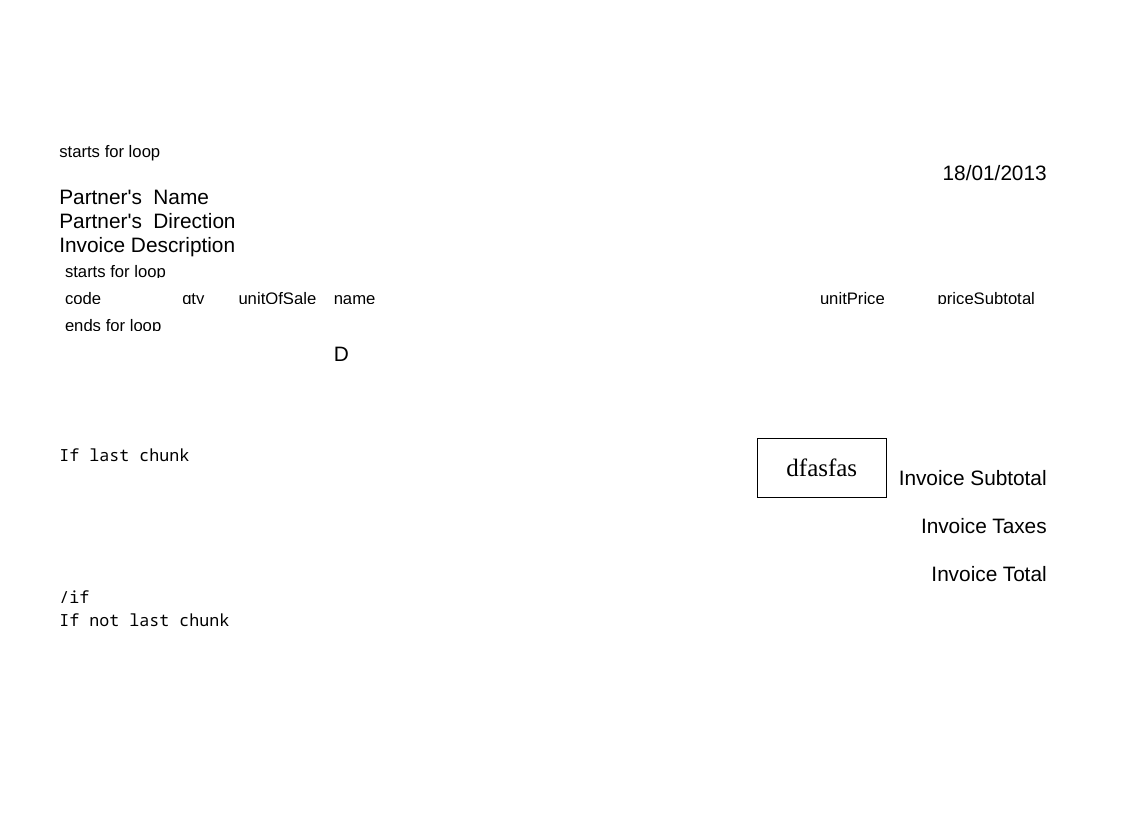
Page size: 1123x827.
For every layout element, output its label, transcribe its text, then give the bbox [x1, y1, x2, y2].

table_cell [59, 336, 176, 443]
table_header [176, 256, 232, 283]
table_header [233, 256, 328, 283]
text Invoice Total [59, 562, 1047, 586]
table_cell [176, 336, 232, 443]
table_header [901, 354, 1039, 378]
table_cell [901, 402, 1039, 426]
table_cell [176, 310, 232, 336]
text If not last chunk [59, 609, 1047, 631]
text Partner's Name [59, 184, 1047, 208]
table_header [328, 256, 728, 283]
table_cell unitOfSale [233, 283, 328, 309]
table_cell priceSubtotal [895, 283, 1045, 309]
table_cell unitPrice [728, 283, 895, 309]
table_cell [901, 378, 1039, 402]
table_cell [728, 336, 895, 443]
text [887, 443, 1047, 466]
text /if [59, 586, 1047, 609]
table_cell [895, 336, 1045, 443]
text If last chunk [59, 443, 757, 466]
table_cell ends for loop [59, 310, 176, 336]
table_cell [728, 310, 895, 336]
text <setLang(user.context_lang or 'en_US')> [59, 117, 1047, 141]
table_header starts for loop [59, 256, 176, 283]
text Partner's Direction [59, 208, 1047, 232]
table_cell [233, 336, 328, 443]
text [59, 466, 757, 490]
text Invoice Subtotal [887, 466, 1047, 490]
text 18/01/2013 [59, 161, 1047, 184]
table_cell [328, 310, 728, 336]
table_cell [233, 310, 328, 336]
table_header [895, 256, 1045, 283]
table_cell qty [176, 283, 232, 309]
text starts for loop [59, 141, 1047, 161]
text Invoice Taxes [59, 514, 1047, 538]
table_cell [895, 310, 1045, 336]
table_cell code [59, 283, 176, 309]
table_cell name [328, 283, 728, 309]
table_header [728, 256, 895, 283]
text Invoice Description [59, 232, 1047, 256]
table_cell D [328, 336, 728, 443]
